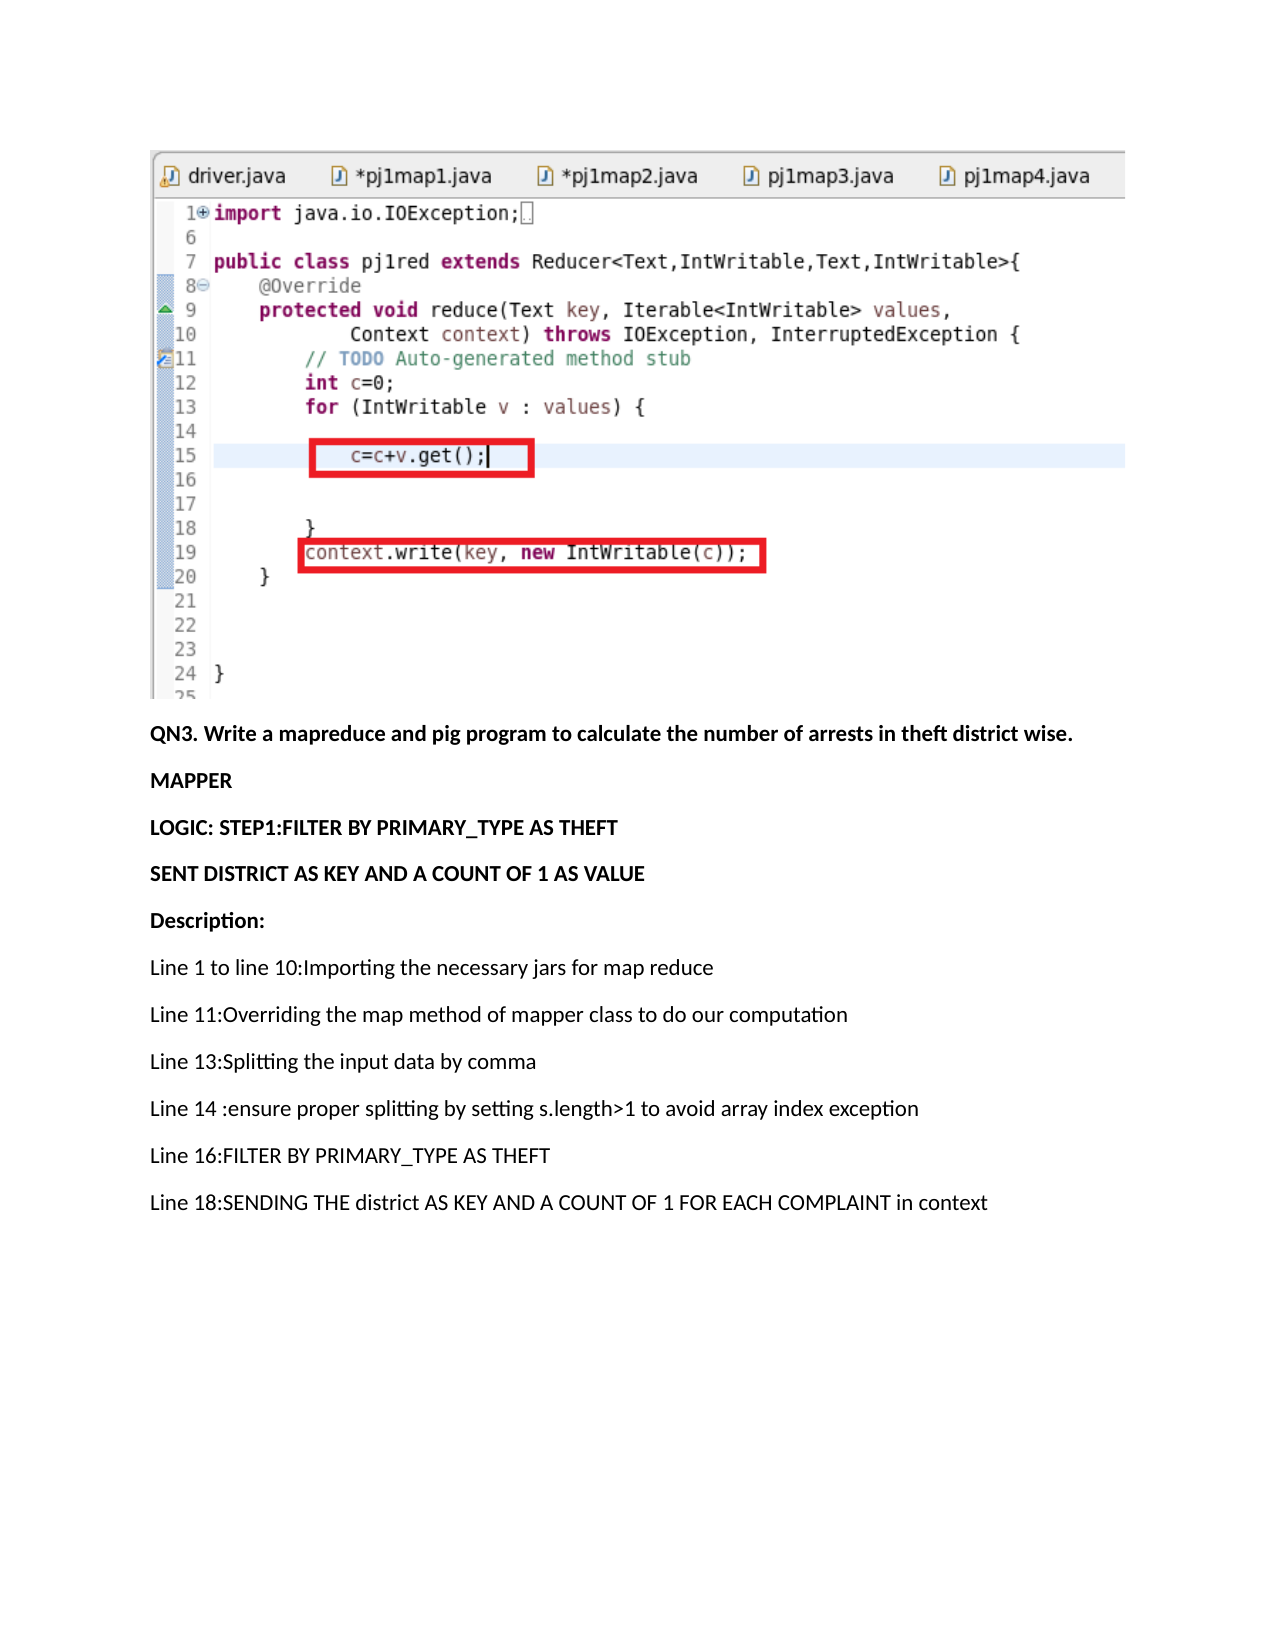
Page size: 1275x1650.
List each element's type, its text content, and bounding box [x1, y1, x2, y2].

text Line 13:Splitting the input data by comma [150, 1047, 1125, 1075]
text Line 14 :ensure proper splitting by setting s.length>1 to avoid array index exception [150, 1094, 1125, 1122]
text Line 1 to line 10:Importing the necessary jars for map reduce [150, 953, 1125, 981]
text LOGIC: STEP1:FILTER BY PRIMARY_TYPE AS THEFT [150, 813, 1125, 841]
text SENT DISTRICT AS KEY AND A COUNT OF 1 AS VALUE [150, 859, 1125, 887]
text Line 16:FILTER BY PRIMARY_TYPE AS THEFT [150, 1141, 1125, 1169]
text Line 11:Overriding the map method of mapper class to do our computation [150, 1000, 1125, 1028]
text MAPPER [150, 766, 1125, 794]
text Description: [150, 906, 1125, 934]
text Line 18:SENDING THE district AS KEY AND A COUNT OF 1 FOR EACH COMPLAINT in context [150, 1188, 1125, 1216]
text QN3. Write a mapreduce and pig program to calculate the number of arrests in theft district wise. [150, 719, 1125, 747]
picture [150, 150, 1125, 699]
